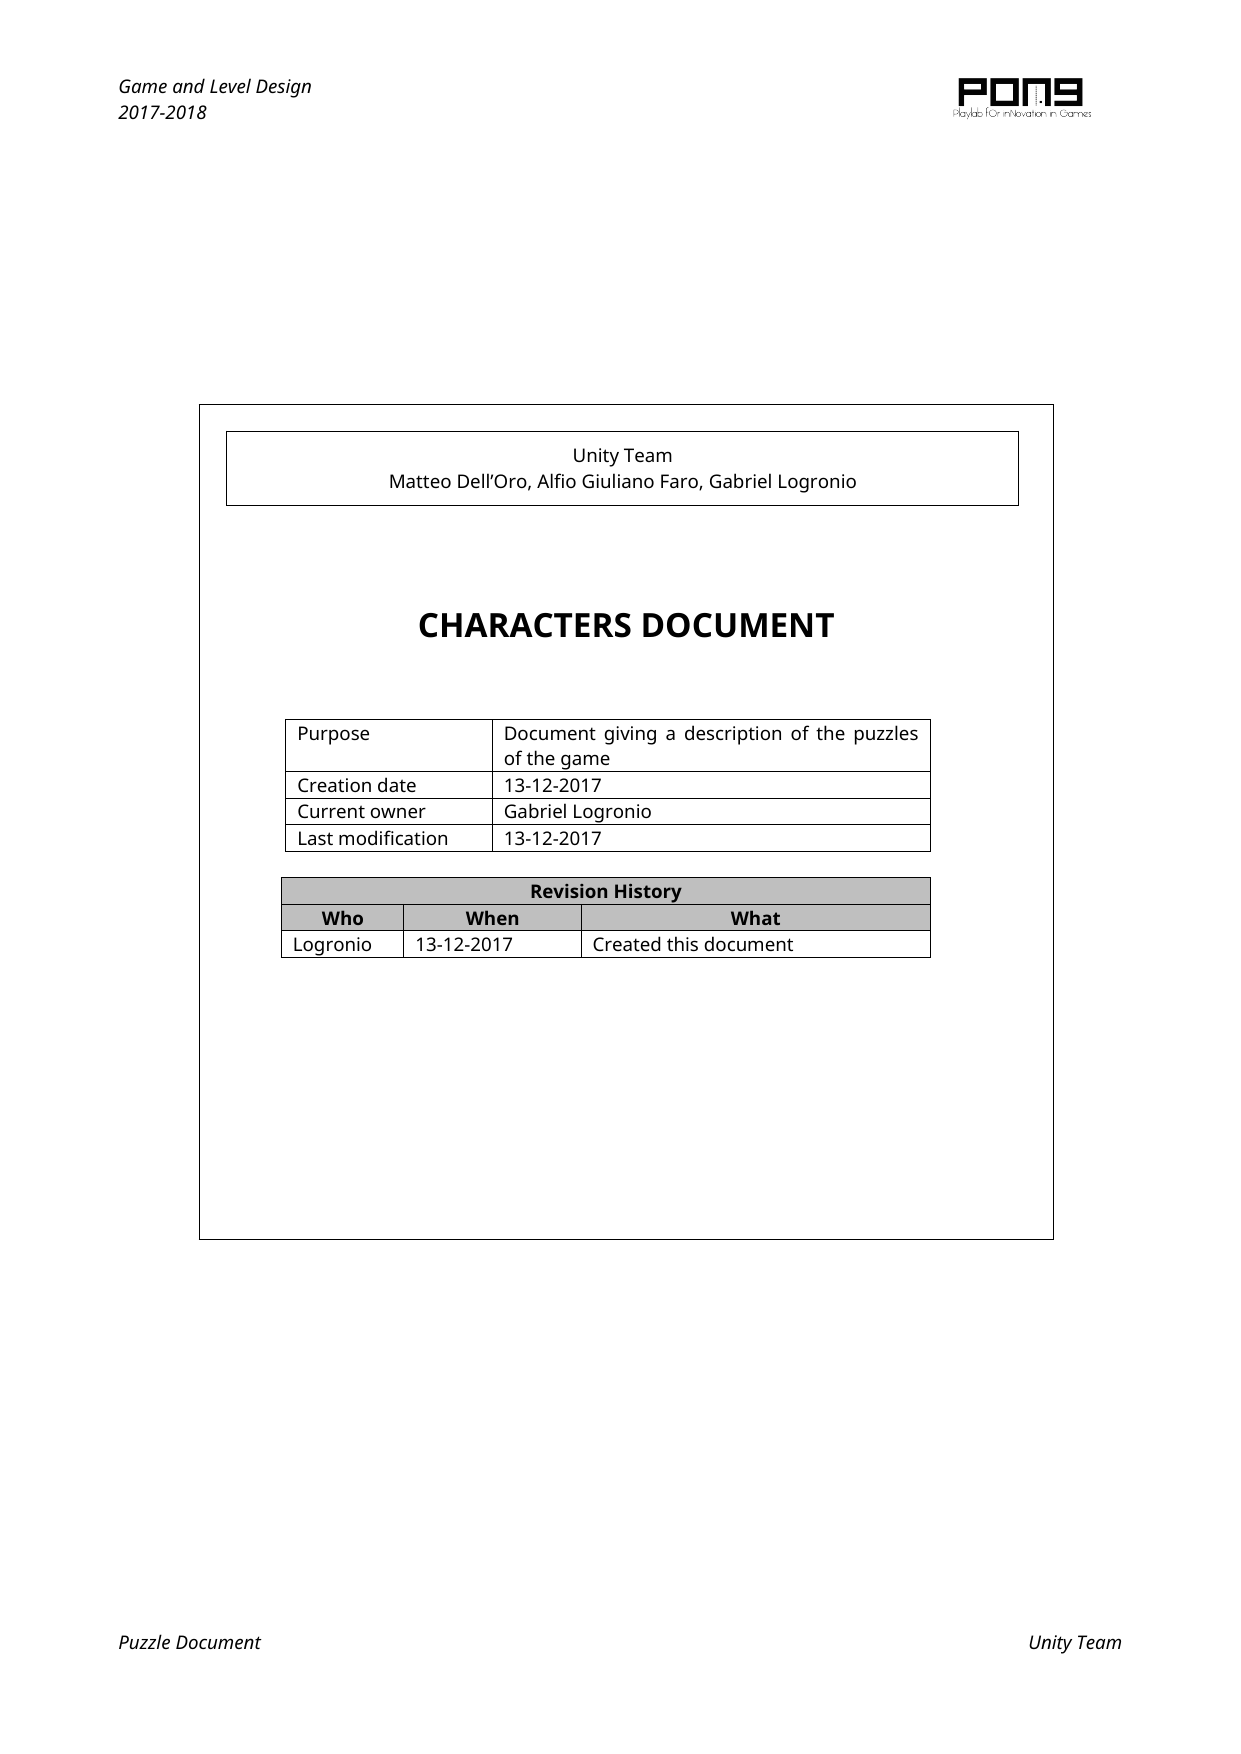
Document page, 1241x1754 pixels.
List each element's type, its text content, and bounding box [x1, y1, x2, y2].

table_cell Creation date [286, 772, 492, 797]
table_header CHARACTERS DOCUMENT [200, 405, 1053, 1239]
table_cell Current owner [286, 799, 492, 824]
table_cell Gabriel Logronio [493, 799, 930, 824]
table_cell 13-12-2017 [493, 772, 930, 797]
table_cell 13-12-2017 [493, 825, 930, 851]
table_cell What [582, 905, 930, 930]
table_cell Created this document [582, 931, 930, 957]
table_header Document giving a description of the puzzles of the game [493, 720, 930, 771]
table_header Revision History [282, 878, 930, 904]
picture [923, 73, 1122, 124]
table_cell Logronio [282, 931, 403, 957]
table_cell 13-12-2017 [404, 931, 581, 957]
table_header Unity Team Matteo Dell’Oro, Alfio Giuliano Faro, Gabriel Logronio [227, 432, 1018, 505]
table_header Purpose [286, 720, 492, 771]
table_cell Last modification [286, 825, 492, 851]
table_cell When [404, 905, 581, 930]
table_cell Who [282, 905, 403, 930]
